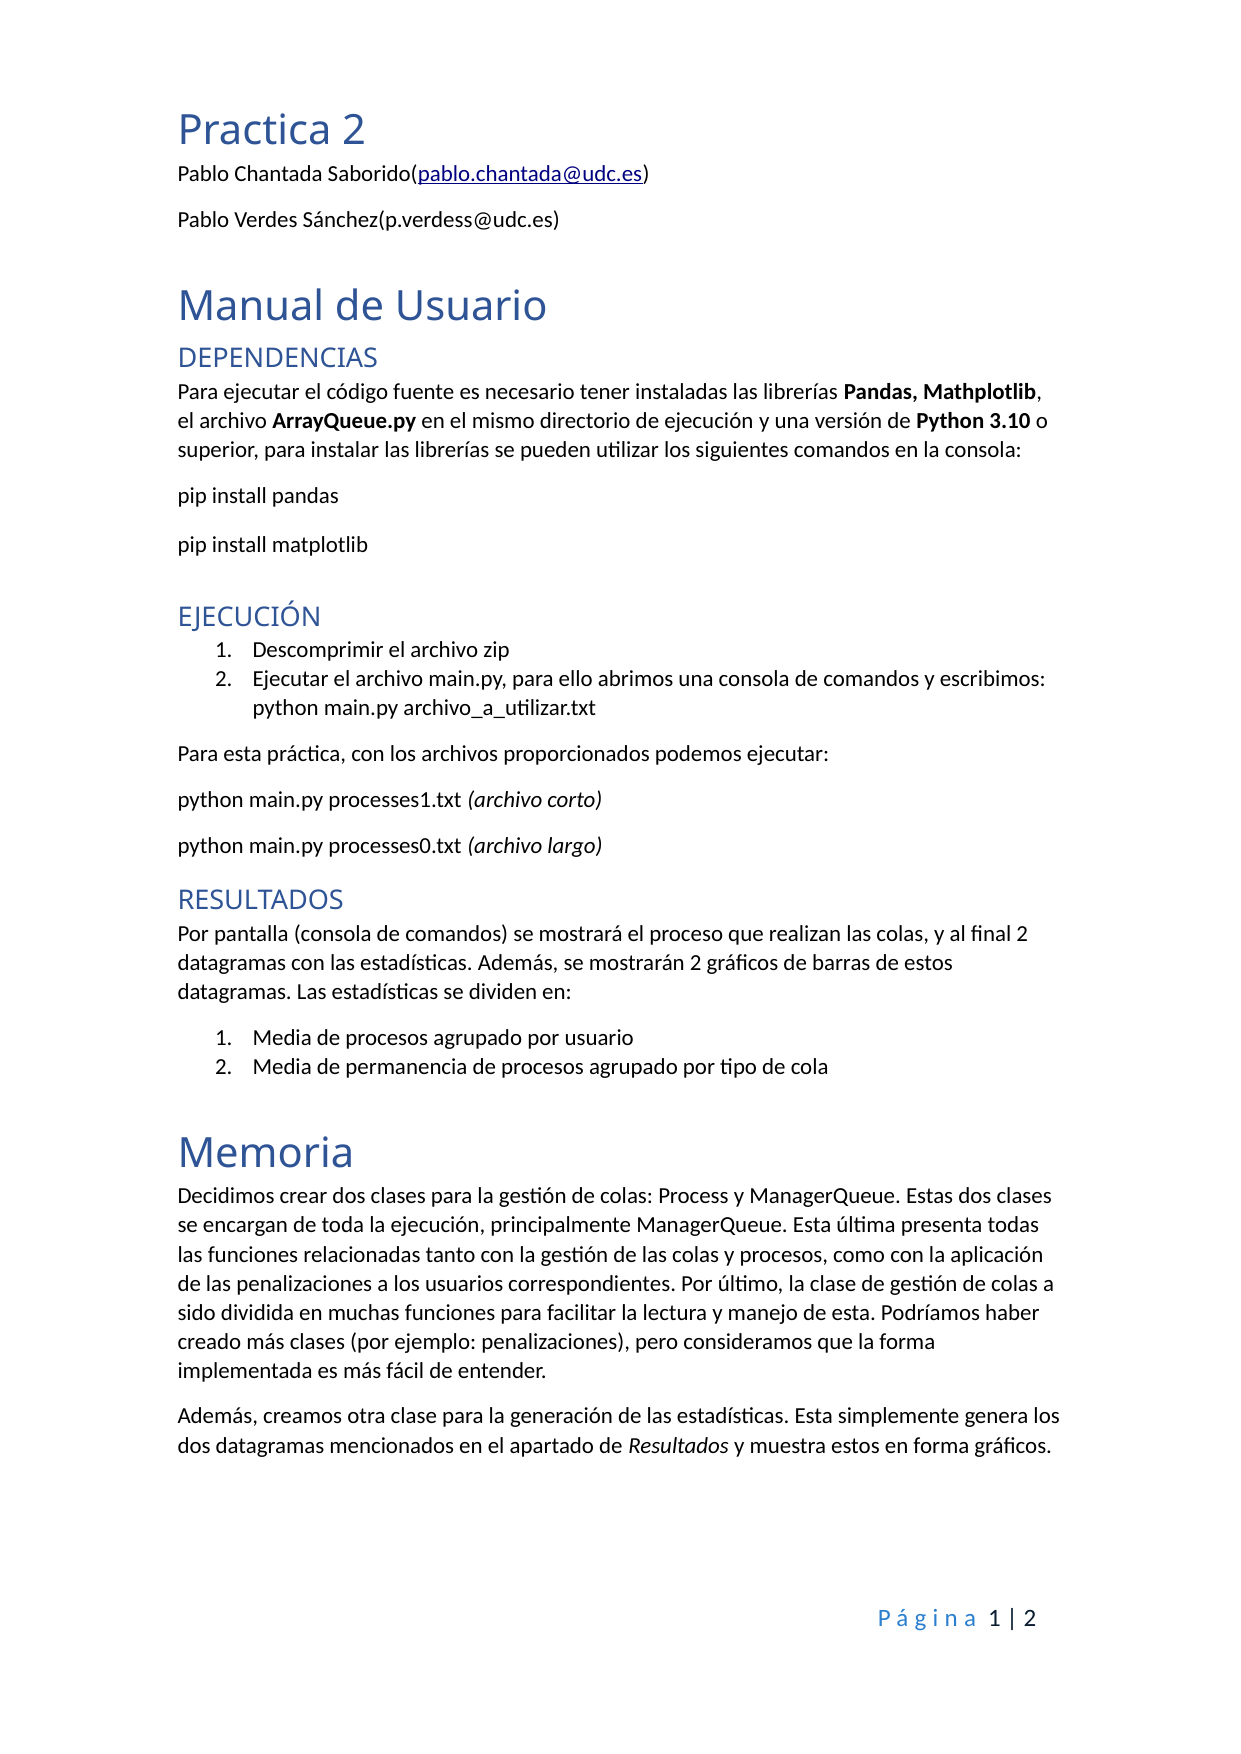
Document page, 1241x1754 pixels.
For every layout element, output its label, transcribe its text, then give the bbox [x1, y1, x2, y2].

text Para ejecutar el código fuente es necesario tener instaladas las librerías Pandas, Mathplotlib, el archivo ArrayQueue.py en el mismo directorio de ejecución y una versión de Python 3.10 o superior, para instalar las librerías se pueden utilizar los siguientes comandos en la consola: [177, 377, 1063, 463]
text Además, creamos otra clase para la generación de las estadísticas. Esta simplemente genera los dos datagramas mencionados en el apartado de Resultados y muestra estos en forma gráficos. [177, 1402, 1063, 1459]
text python main.py processes0.txt (archivo largo) [177, 831, 1063, 859]
subtitle pip install matplotlib [177, 531, 1063, 559]
list Descomprimir el archivo zip [215, 635, 1063, 663]
list Ejecutar el archivo main.py, para ello abrimos una consola de comandos y escribimos: python main.py archivo_a_utilizar.txt [215, 664, 1063, 722]
subtitle DEPENDENCIAS [177, 338, 1063, 375]
text Pablo Verdes Sánchez(p.verdess@udc.es) [177, 205, 1063, 233]
subtitle EJECUCIÓN [177, 597, 1063, 634]
subtitle RESULTADOS [177, 881, 1063, 917]
subtitle Memoria [177, 1123, 1063, 1179]
text Decidimos crear dos clases para la gestión de colas: Process y ManagerQueue. Estas dos clases se encargan de toda la ejecución, principalmente ManagerQueue. Esta última presenta todas las funciones relacionadas tanto con la gestión de las colas y procesos, como con la aplicación de las penalizaciones a los usuarios correspondientes. Por último, la clase de gestión de colas a sido dividida en muchas funciones para facilitar la lectura y manejo de esta. Podríamos haber creado más clases (por ejemplo: penalizaciones), pero consideramos que la forma implementada es más fácil de entender. [177, 1182, 1063, 1384]
text Para esta práctica, con los archivos proporcionados podemos ejecutar: [177, 739, 1063, 767]
text Pablo Chantada Saborido(pablo.chantada@udc.es) [177, 159, 1063, 187]
subtitle Practica 2 [177, 100, 1063, 157]
text python main.py processes1.txt (archivo corto) [177, 785, 1063, 813]
subtitle Manual de Usuario [177, 275, 1063, 332]
text Por pantalla (consola de comandos) se mostrará el proceso que realizan las colas, y al final 2 datagramas con las estadísticas. Además, se mostrarán 2 gráficos de barras de estos datagramas. Las estadísticas se dividen en: [177, 919, 1063, 1005]
list Media de permanencia de procesos agrupado por tipo de cola [215, 1052, 1063, 1080]
list Media de procesos agrupado por usuario [215, 1023, 1063, 1051]
text pip install pandas [177, 481, 1063, 509]
